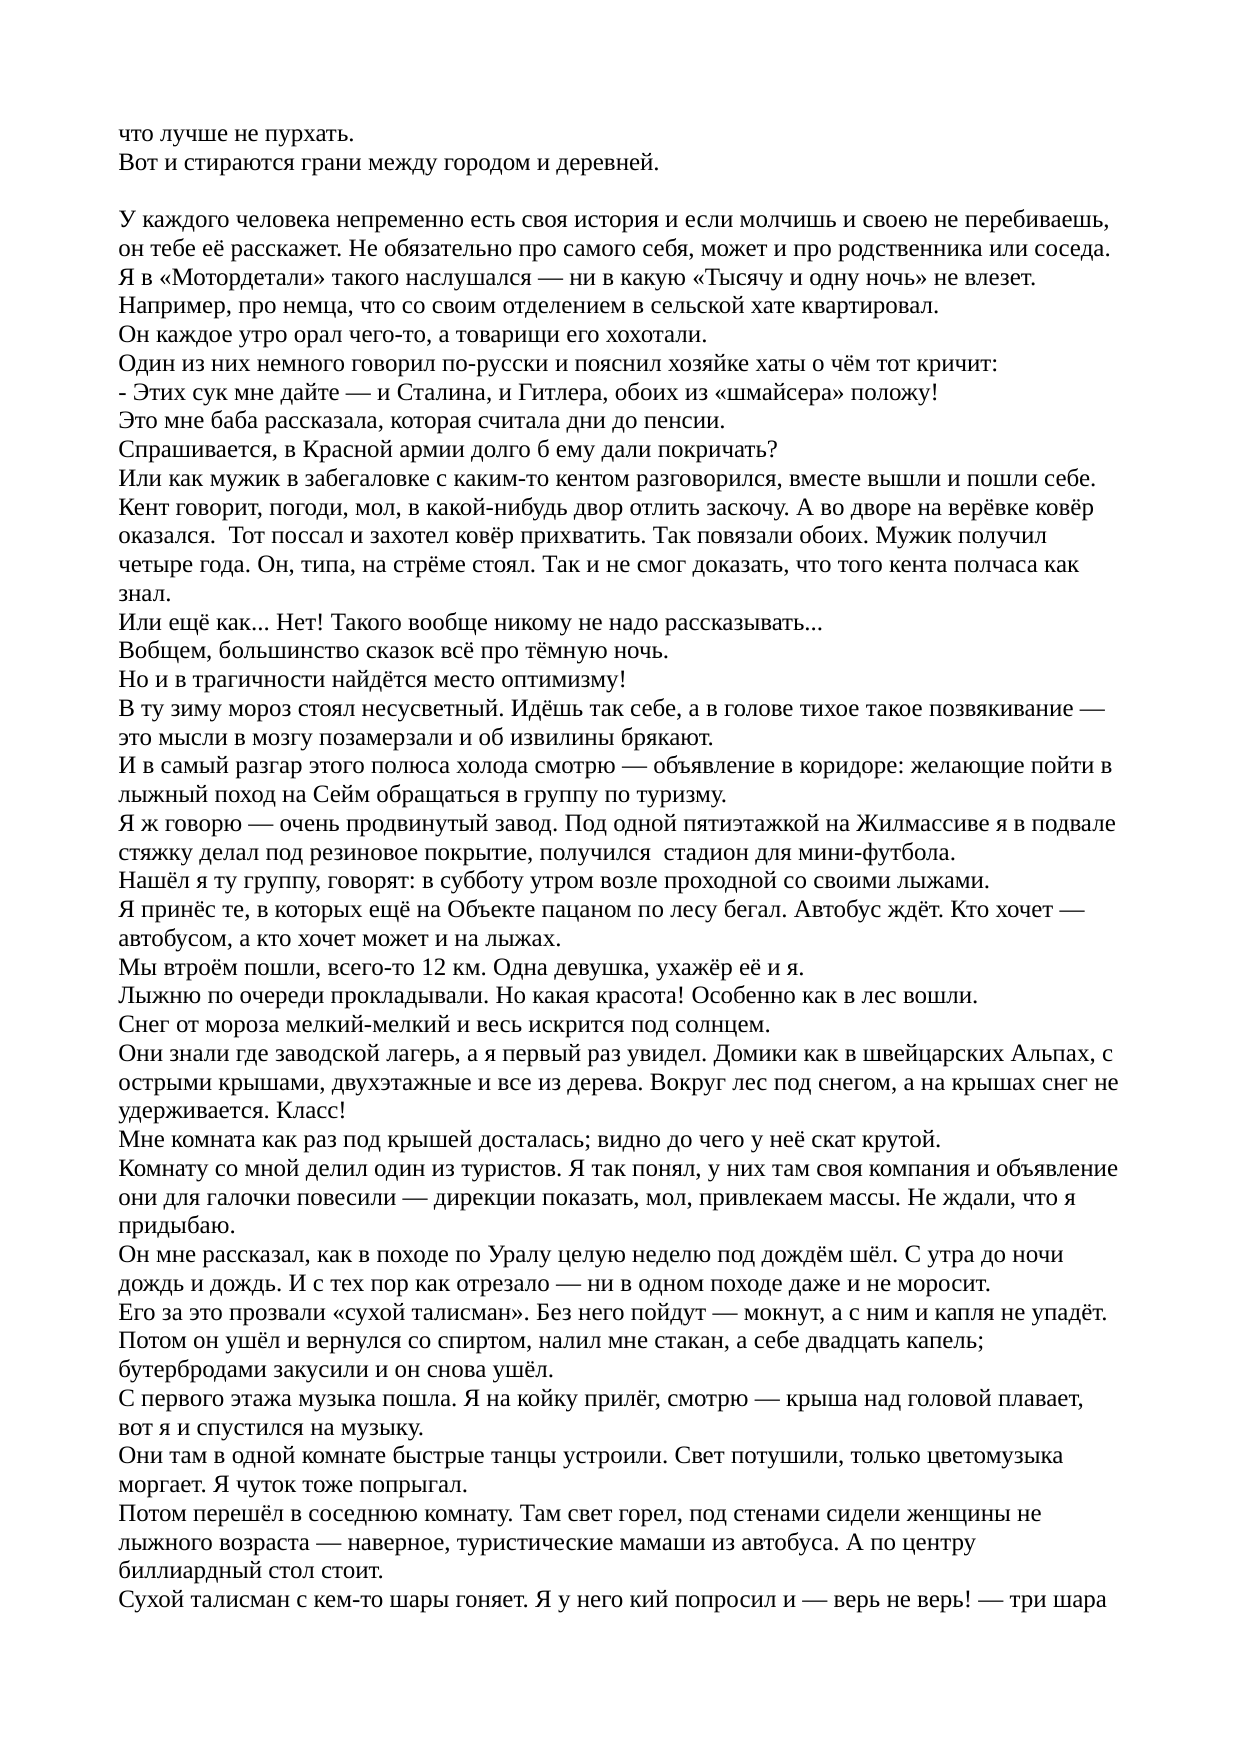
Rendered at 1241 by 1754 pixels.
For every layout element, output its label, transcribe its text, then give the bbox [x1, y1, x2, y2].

text что лучше не пурхать. [118, 118, 1122, 147]
text Или как мужик в забегаловке с каким-то кентом разговорился, вместе вышли и пошли себе. [118, 463, 1122, 492]
text Сухой талисман с кем-то шары гоняет. Я у него кий попросил и — верь не верь! — три шара [118, 1584, 1122, 1613]
text Например, про немца, что со своим отделением в сельской хате квартировал. [118, 291, 1122, 319]
text Он каждое утро орал чего-то, а товарищи его хохотали. [118, 319, 1122, 348]
text Вобщем, большинство сказок всё про тёмную ночь. [118, 636, 1122, 664]
text Но и в трагичности найдётся место оптимизму! [118, 664, 1122, 693]
text У каждого человека непременно есть своя история и если молчишь и своею не перебиваешь, он тебе её расскажет. Не обязательно про самого себя, может и про родственника или соседа. [118, 204, 1122, 262]
text Я принёс те, в которых ещё на Объекте пацаном по лесу бегал. Автобус ждёт. Кто хочет — автобусом, а кто хочет может и на лыжах. [118, 894, 1122, 952]
text Я в «Мотордетали» такого наслушался — ни в какую «Тысячу и одну ночь» не влезет. [118, 262, 1122, 291]
text Или ещё как... Нет! Такого вообще никому не надо рассказывать... [118, 607, 1122, 636]
text Нашёл я ту группу, говорят: в субботу утром возле проходной со своими лыжами. [118, 866, 1122, 894]
text Они знали где заводской лагерь, а я первый раз увидел. Домики как в швейцарских Альпах, с острыми крышами, двухэтажные и все из дерева. Вокруг лес под снегом, а на крышах снег не удерживается. Класс! [118, 1038, 1122, 1124]
text Они там в одной комнате быстрые танцы устроили. Свет потушили, только цветомузыка моргает. Я чуток тоже попрыгал. [118, 1441, 1122, 1498]
text Вот и стираются грани между городом и деревней. [118, 147, 1122, 176]
text Один из них немного говорил по-русски и пояснил хозяйке хаты о чём тот кричит: [118, 348, 1122, 377]
text С первого этажа музыка пошла. Я на койку прилёг, смотрю — крыша над головой плавает, вот я и спустился на музыку. [118, 1383, 1122, 1441]
text Его за это прозвали «сухой талисман». Без него пойдут — мокнут, а с ним и капля не упадёт. [118, 1297, 1122, 1326]
text Мы втроём пошли, всего-то 12 км. Одна девушка, ухажёр её и я. [118, 952, 1122, 981]
text Мне комната как раз под крышей досталась; видно до чего у неё скат крутой. [118, 1124, 1122, 1153]
text - Этих сук мне дайте — и Сталина, и Гитлера, обоих из «шмайсера» положу! [118, 377, 1122, 406]
text Кент говорит, погоди, мол, в какой-нибудь двор отлить заскочу. А во дворе на верёвке ковёр оказался. Тот поссал и захотел ковёр прихватить. Так повязали обоих. Мужик получил четыре года. Он, типа, на стрёме стоял. Так и не смог доказать, что того кента полчаса как знал. [118, 492, 1122, 607]
text Потом он ушёл и вернулся со спиртом, налил мне стакан, а себе двадцать капель; бутербродами закусили и он снова ушёл. [118, 1326, 1122, 1383]
text Потом перешёл в соседнюю комнату. Там свет горел, под стенами сидели женщины не лыжного возраста — наверное, туристические мамаши из автобуса. А по центру биллиардный стол стоит. [118, 1498, 1122, 1584]
text Комнату со мной делил один из туристов. Я так понял, у них там своя компания и объявление они для галочки повесили — дирекции показать, мол, привлекаем массы. Не ждали, что я придыбаю. [118, 1153, 1122, 1239]
text Это мне баба рассказала, которая считала дни до пенсии. [118, 406, 1122, 434]
text Лыжню по очереди прокладывали. Но какая красота! Особенно как в лес вошли. [118, 981, 1122, 1009]
text Я ж говорю — очень продвинутый завод. Под одной пятиэтажкой на Жилмассиве я в подвале стяжку делал под резиновое покрытие, получился стадион для мини-футбола. [118, 808, 1122, 866]
text Снег от мороза мелкий-мелкий и весь искрится под солнцем. [118, 1009, 1122, 1038]
text В ту зиму мороз стоял несусветный. Идёшь так себе, а в голове тихое такое позвякивание — это мысли в мозгу позамерзали и об извилины брякают. [118, 693, 1122, 751]
text Он мне рассказал, как в походе по Уралу целую неделю под дождём шёл. С утра до ночи дождь и дождь. И с тех пор как отрезало — ни в одном походе даже и не моросит. [118, 1239, 1122, 1297]
text Спрашивается, в Красной армии долго б ему дали покричать? [118, 434, 1122, 463]
text И в самый разгар этого полюса холода смотрю — объявление в коридоре: желающие пойти в лыжный поход на Сейм обращаться в группу по туризму. [118, 751, 1122, 808]
